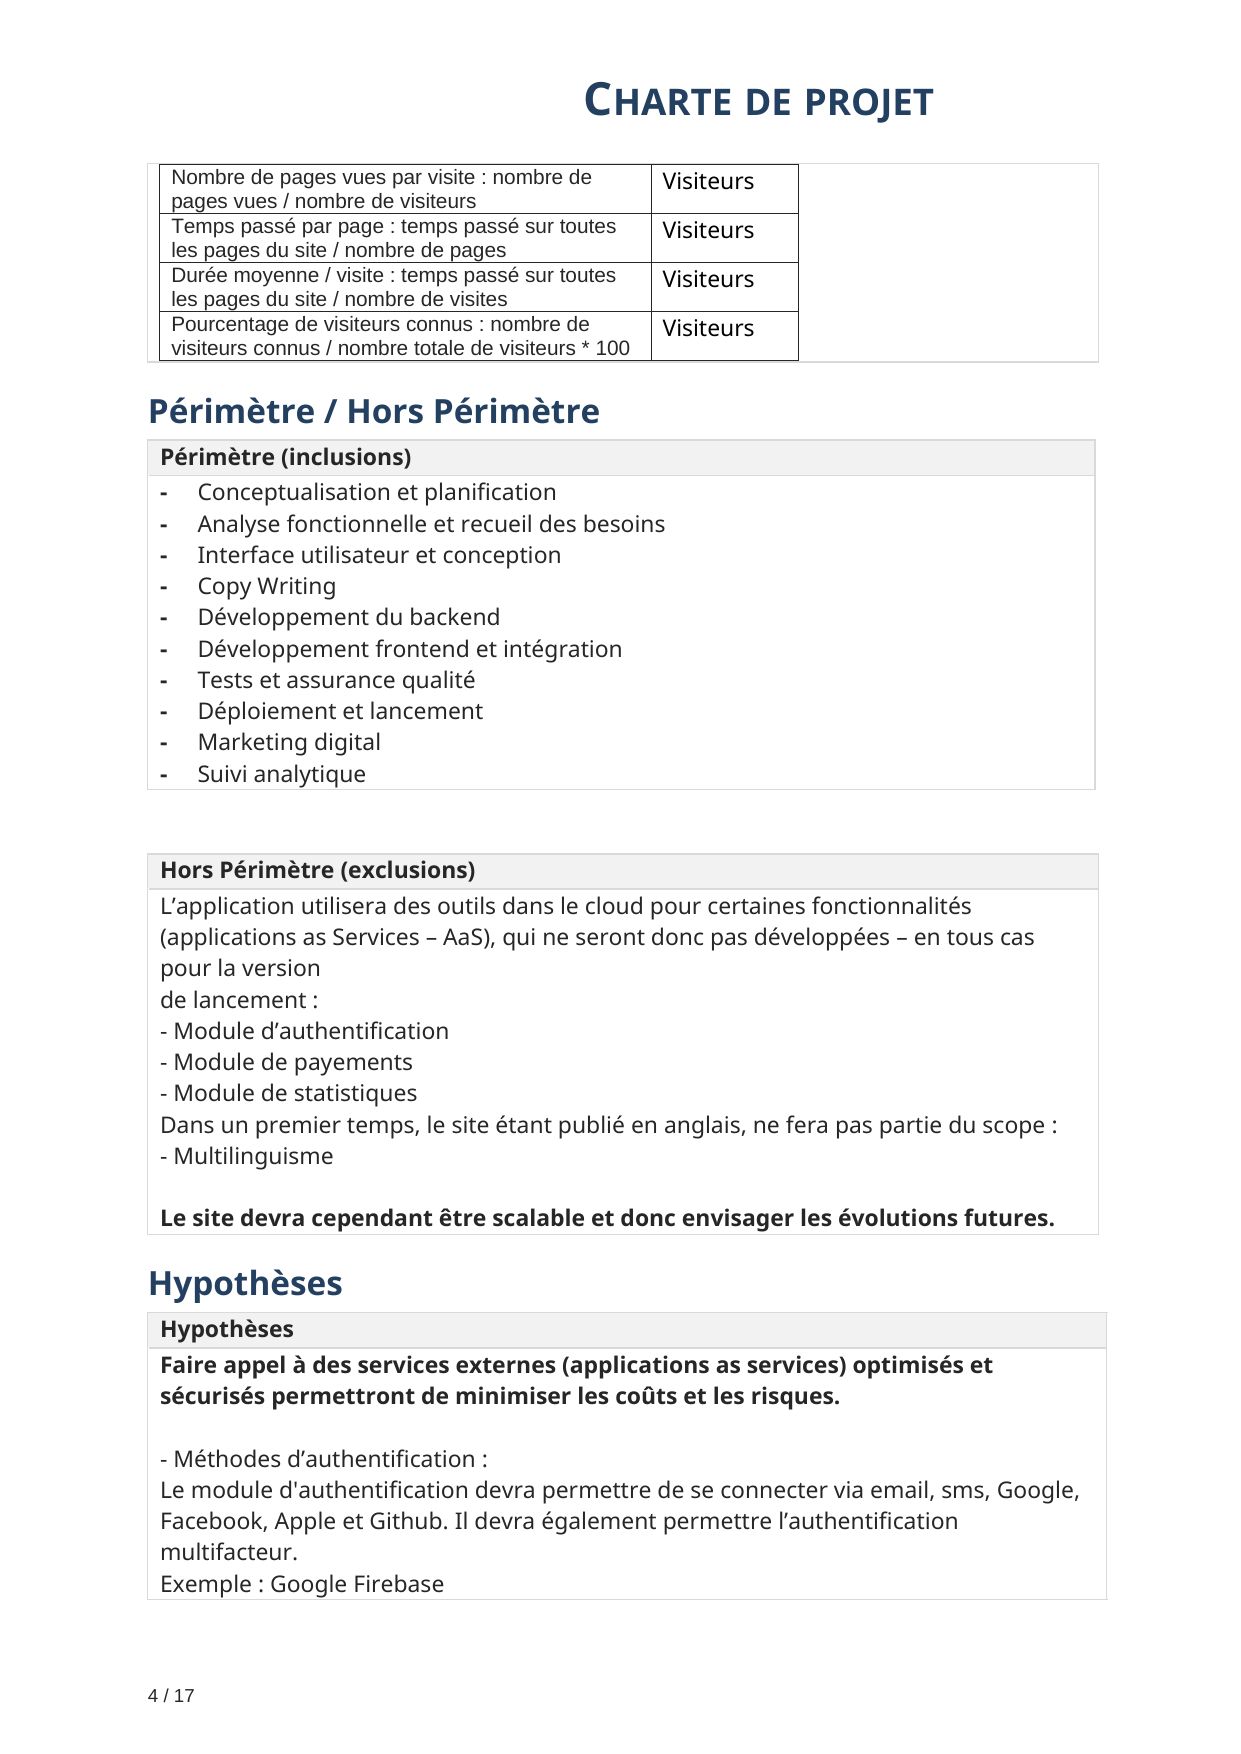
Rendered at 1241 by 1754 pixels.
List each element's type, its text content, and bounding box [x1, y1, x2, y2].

table_header Hypothèses [148, 1313, 1106, 1347]
table_cell Visiteurs [652, 165, 798, 213]
subtitle Hypothèses [148, 1260, 1108, 1306]
table_cell [799, 164, 1098, 361]
table_header Périmètre (inclusions) [148, 441, 1094, 475]
table_cell L’application utilisera des outils dans le cloud pour certaines fonctionnalités (applications as Services – AaS), qui ne seront donc pas développées – en tous cas pour la version de lancement : - Module d’authentification - Module de payements - Module de statistiques Dans un premier temps, le site étant publié en anglais, ne fera pas partie du scope : - Multilinguisme Le site devra cependant être scalable et donc envisager les évolutions futures. [148, 889, 1098, 1233]
subtitle Périmètre / Hors Périmètre [148, 388, 1108, 433]
table_cell Temps passé par page : temps passé sur toutes les pages du site / nombre de pages [160, 214, 651, 262]
table_cell Pourcentage de visiteurs connus : nombre de visiteurs connus / nombre totale de visiteurs * 100 [160, 312, 651, 360]
table_cell Visiteurs [652, 214, 798, 262]
table_cell Conceptualisation et planification Analyse fonctionnelle et recueil des besoins Interface utilisateur et conception Copy Writing Développement du backend Développement frontend et intégration Tests et assurance qualité Déploiement et lancement Marketing digital Suivi analytique [148, 476, 1094, 789]
table_cell Visiteurs [652, 263, 798, 311]
table_cell Durée moyenne / visite : temps passé sur toutes les pages du site / nombre de visites [160, 263, 651, 311]
table_cell Nombre de pages vues par visite : nombre de pages vues / nombre de visiteurs [160, 165, 651, 213]
table_cell Visiteurs [652, 312, 798, 360]
table_header Hors Périmètre (exclusions) [148, 855, 1098, 888]
table_cell Faire appel à des services externes (applications as services) optimisés et sécurisés permettront de minimiser les coûts et les risques. - Méthodes d’authentification : Le module d'authentification devra permettre de se connecter via email, sms, Google, Facebook, Apple et Github. Il devra également permettre l’authentification multifacteur. Exemple : Google Firebase [148, 1348, 1106, 1599]
